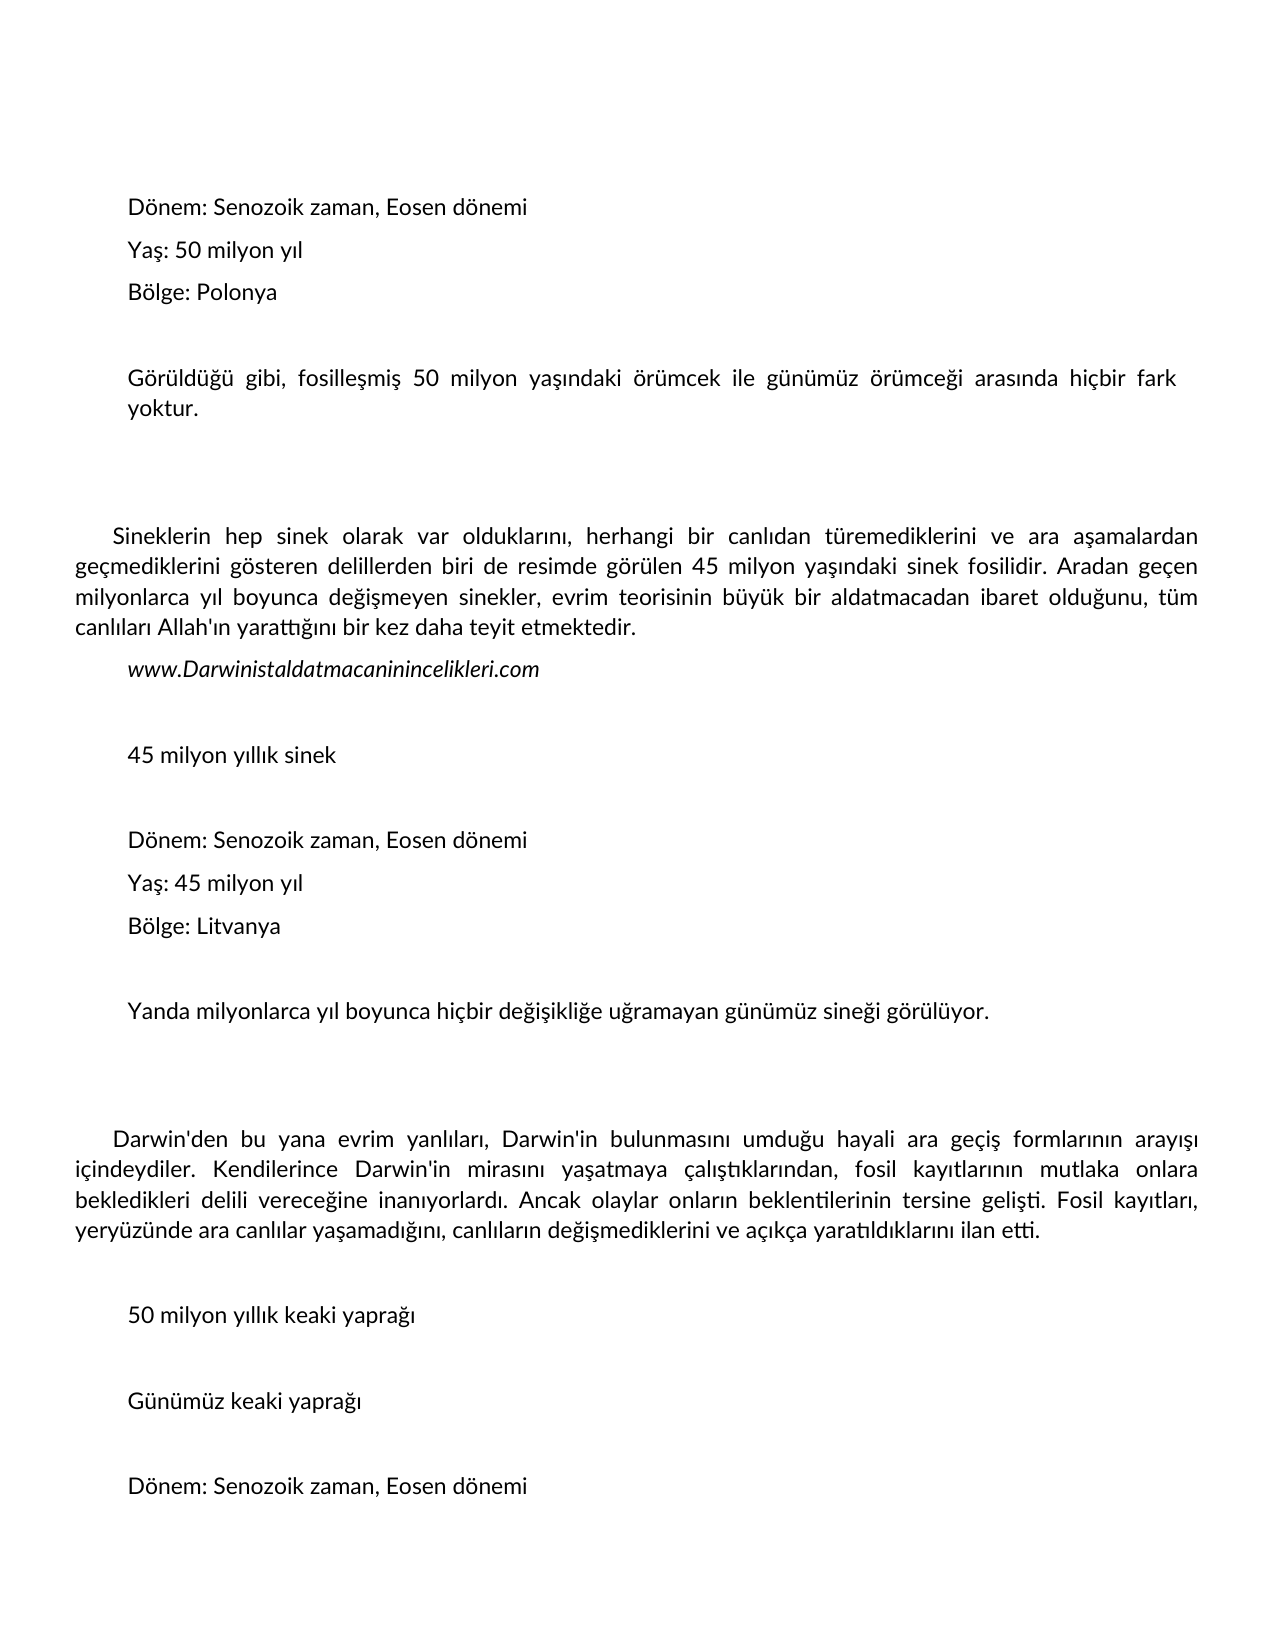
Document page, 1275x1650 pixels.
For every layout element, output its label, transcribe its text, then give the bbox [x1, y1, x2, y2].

text Görüldüğü gibi, fosilleşmiş 50 milyon yaşındaki örümcek ile günümüz örümceği arasında hiçbir fark yoktur. [127, 363, 1177, 421]
text Dönem: Senozoik zaman, Eosen dönemi [127, 826, 1177, 853]
text Sineklerin hep sinek olarak var olduklarını, herhangi bir canlıdan türemediklerini ve ara aşamalardan geçmediklerini gösteren delillerden biri de resimde görülen 45 milyon yaşındaki sinek fosilidir. Aradan geçen milyonlarca yıl boyunca değişmeyen sinekler, evrim teorisinin büyük bir aldatmacadan ibaret olduğunu, tüm canlıları Allah'ın yarattığını bir kez daha teyit etmektedir. [75, 522, 1200, 640]
text 45 milyon yıllık sinek [127, 741, 1177, 768]
text Yaş: 50 milyon yıl [127, 235, 1177, 263]
text Bölge: Polonya [127, 278, 1177, 306]
text Darwin'den bu yana evrim yanlıları, Darwin'in bulunmasını umduğu hayali ara geçiş formlarının arayışı içindeydiler. Kendilerince Darwin'in mirasını yaşatmaya çalıştıklarından, fosil kayıtlarının mutlaka onlara bekledikleri delili vereceğine inanıyorlardı. Ancak olaylar onların beklentilerinin tersine gelişti. Fosil kayıtları, yeryüzünde ara canlılar yaşamadığını, canlıların değişmediklerini ve açıkça yaratıldıklarını ilan etti. [75, 1125, 1200, 1243]
text Yaş: 45 milyon yıl [127, 869, 1177, 896]
text www.Darwinistaldatmacaninincelikleri.com [127, 655, 1177, 683]
text Günümüz keaki yaprağı [127, 1386, 1177, 1414]
text Yanda milyonlarca yıl boyunca hiçbir değişikliğe uğramayan günümüz sineği görülüyor. [127, 997, 1177, 1024]
text 50 milyon yıllık keaki yaprağı [127, 1301, 1177, 1328]
text Dönem: Senozoik zaman, Eosen dönemi [127, 1472, 1177, 1499]
text Bölge: Litvanya [127, 911, 1177, 939]
text Dönem: Senozoik zaman, Eosen dönemi [127, 193, 1177, 220]
